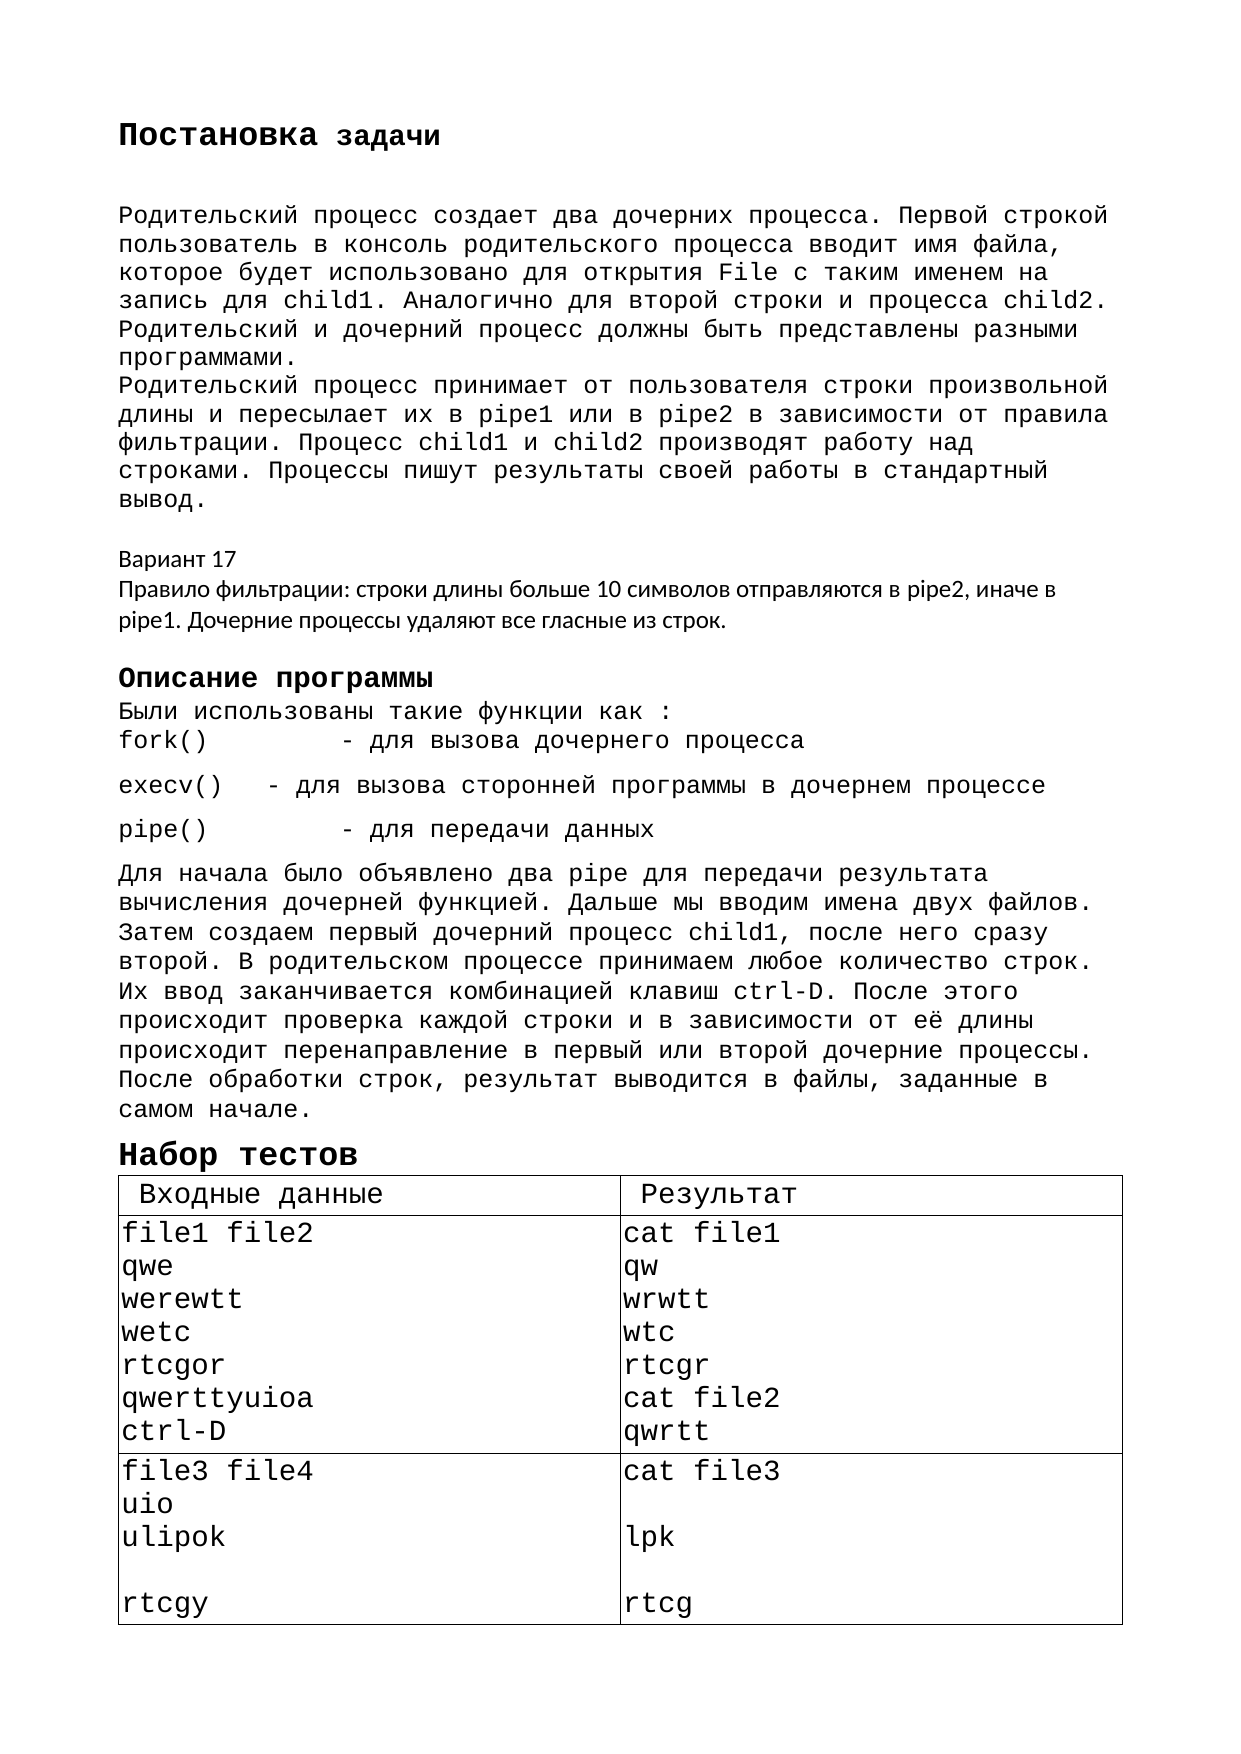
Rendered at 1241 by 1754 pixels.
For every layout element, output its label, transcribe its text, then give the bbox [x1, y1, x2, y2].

text Правило фильтрации: строки длины больше 10 символов отправляются в pipe2, иначе в pipe1. Дочерние процессы удаляют все гласные из строк. [118, 573, 1122, 634]
text pipe() - для передачи данных [118, 813, 1122, 843]
text Для начала было объявлено два pipe для передачи результата вычисления дочерней функцией. Дальше мы вводим имена двух файлов. Затем создаем первый дочерний процесс child1, после него сразу второй. В родительском процессе принимаем любое количество строк. Их ввод заканчивается комбинацией клавиш ctrl-D. После этого происходит проверка каждой строки и в зависимости от её длины происходит перенаправление в первый или второй дочерние процессы. После обработки строк, результат выводится в файлы, заданные в самом начале. [118, 858, 1122, 1123]
text Постановка задачи [118, 118, 1122, 156]
text Родительский процесс принимает от пользователя строки произвольной длины и пересылает их в pipe1 или в pipe2 в зависимости от правила фильтрации. Процесс child1 и child2 производят работу над строками. Процессы пишут результаты своей работы в стандартный вывод. [118, 373, 1122, 515]
table_header Входные данные [119, 1176, 620, 1215]
text Описание программы [118, 663, 1122, 696]
text fork() - для вызова дочернего процесса [118, 725, 1122, 755]
table_cell file3 file4 uio ulipok rtcgy [119, 1454, 620, 1624]
text execv() - для вызова сторонней программы в дочернем процессе [118, 769, 1122, 799]
table_cell cat file3 lpk rtcg [621, 1454, 1122, 1624]
text Вариант 17 [118, 543, 1122, 573]
table_cell cat file1 qw wrwtt wtc rtcgr cat file2 qwrtt [621, 1216, 1122, 1452]
text Набор тестов [118, 1137, 1122, 1175]
text Были использованы такие функции как : [118, 696, 1122, 725]
table_cell file1 file2 qwe werewtt wetc rtcgor qwerttyuioa ctrl-D [119, 1216, 620, 1452]
text Родительский процесс создает два дочерних процесса. Первой строкой пользователь в консоль родительского процесса вводит имя файла, которое будет использовано для открытия File с таким именем на запись для child1. Аналогично для второй строки и процесса child2. Родительский и дочерний процесс должны быть представлены разными программами. [118, 203, 1122, 373]
table_header Результат [621, 1176, 1122, 1215]
